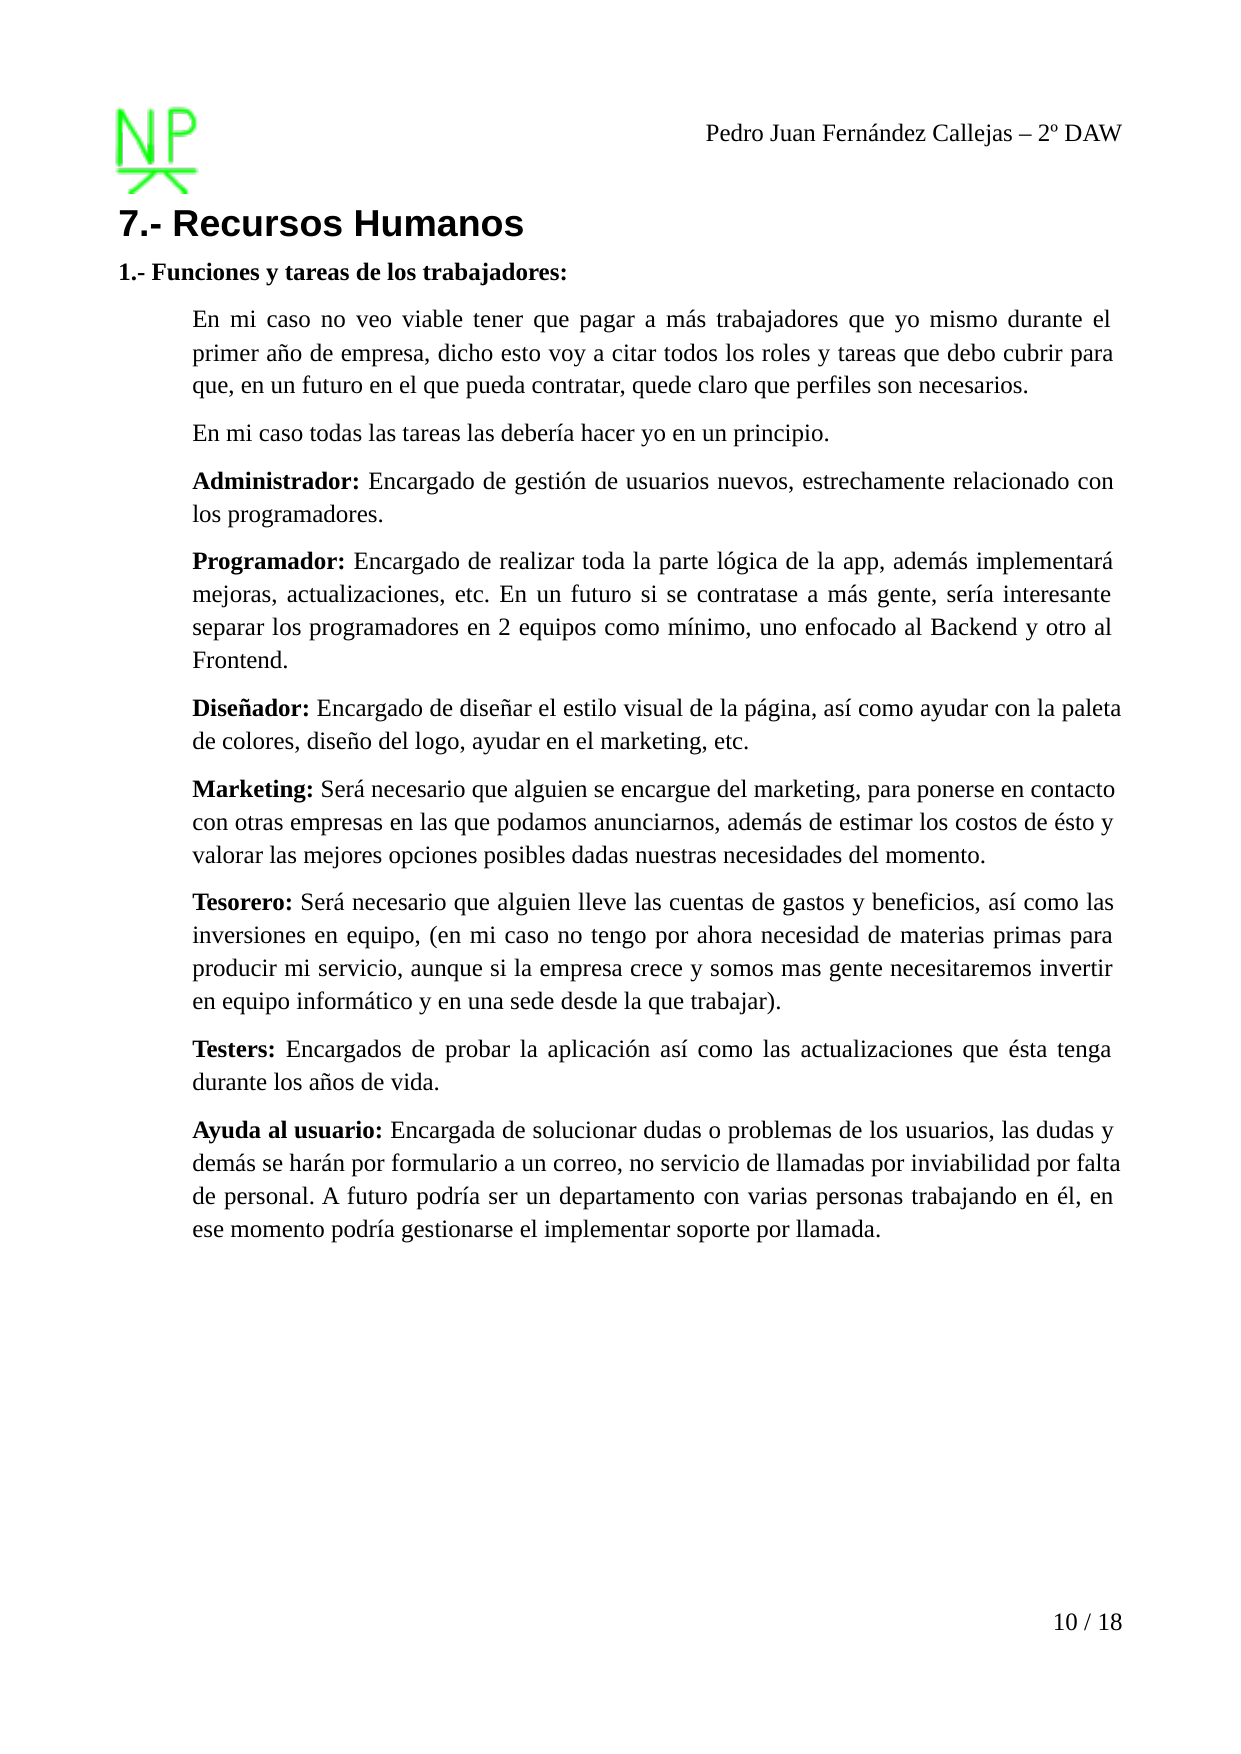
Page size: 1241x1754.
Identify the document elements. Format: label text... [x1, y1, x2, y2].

text En mi caso no veo viable tener que pagar a más trabajadores que yo mismo durante el primer año de empresa, dicho esto voy a citar todos los roles y tareas que debo cubrir para que, en un futuro en el que pueda contratar, quede claro que perfiles son necesarios. [118, 304, 1122, 399]
text Administrador: Encargado de gestión de usuarios nuevos, estrechamente relacionado con los programadores. [118, 466, 1122, 528]
subtitle 7.- Recursos Humanos [118, 201, 1122, 244]
text Testers: Encargados de probar la aplicación así como las actualizaciones que ésta tenga durante los años de vida. [118, 1034, 1122, 1096]
text Diseñador: Encargado de diseñar el estilo visual de la página, así como ayudar con la paleta de colores, diseño del logo, ayudar en el marketing, etc. [118, 693, 1122, 755]
text Tesorero: Será necesario que alguien lleve las cuentas de gastos y beneficios, así como las inversiones en equipo, (en mi caso no tengo por ahora necesidad de materias primas para producir mi servicio, aunque si la empresa crece y somos mas gente necesitaremos invertir en equipo informático y en una sede desde la que trabajar). [118, 887, 1122, 1015]
text Ayuda al usuario: Encargada de solucionar dudas o problemas de los usuarios, las dudas y demás se harán por formulario a un correo, no servicio de llamadas por inviabilidad por falta de personal. A futuro podría ser un departamento con varias personas trabajando en él, en ese momento podría gestionarse el implementar soporte por llamada. [118, 1115, 1122, 1242]
picture [106, 93, 207, 194]
text Programador: Encargado de realizar toda la parte lógica de la app, además implementará mejoras, actualizaciones, etc. En un futuro si se contratase a más gente, sería interesante separar los programadores en 2 equipos como mínimo, uno enfocado al Backend y otro al Frontend. [118, 546, 1122, 674]
text Marketing: Será necesario que alguien se encargue del marketing, para ponerse en contacto con otras empresas en las que podamos anunciarnos, además de estimar los costos de ésto y valorar las mejores opciones posibles dadas nuestras necesidades del momento. [118, 774, 1122, 868]
text En mi caso todas las tareas las debería hacer yo en un principio. [118, 418, 1122, 447]
text 1.- Funciones y tareas de los trabajadores: [118, 257, 1122, 286]
